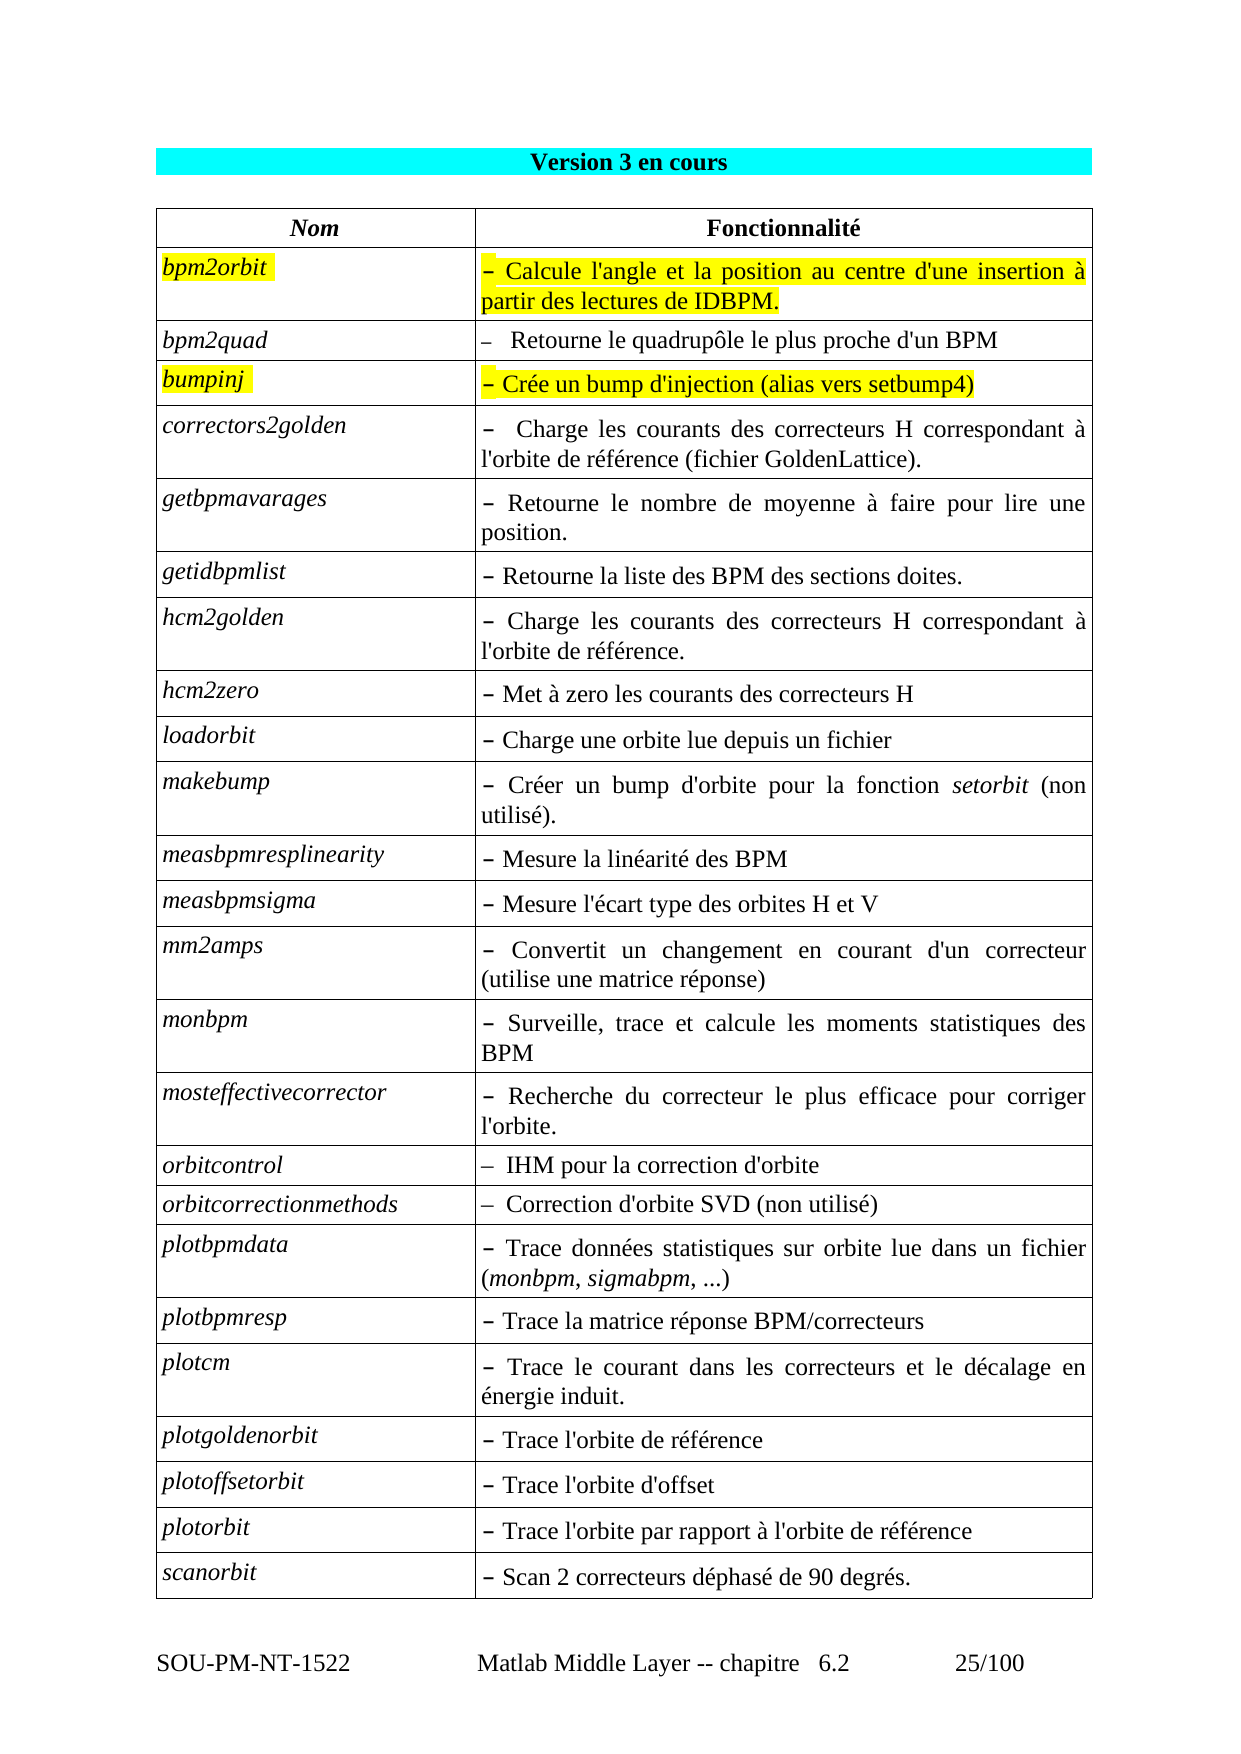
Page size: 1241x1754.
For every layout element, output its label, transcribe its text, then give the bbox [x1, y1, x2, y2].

table_cell – Charge une orbite lue depuis un fichier [476, 717, 1092, 761]
table_cell – Recherche du correcteur le plus efficace pour corriger l'orbite. [476, 1073, 1092, 1145]
table_cell – Scan 2 correcteurs déphasé de 90 degrés. [476, 1553, 1092, 1598]
table_header Nom [157, 209, 475, 247]
table_cell hcm2zero [157, 671, 475, 716]
table_cell orbitcorrectionmethods [157, 1186, 475, 1224]
table_cell Retourne le quadrupôle le plus proche d'un BPM [476, 321, 1092, 360]
table_cell plotorbit [157, 1508, 475, 1552]
table_cell hcm2golden [157, 598, 475, 670]
table_header Fonctionnalité [476, 209, 1092, 247]
table_cell – Mesure l'écart type des orbites H et V [476, 881, 1092, 926]
table_cell bpm2quad [157, 321, 475, 360]
table_cell makebump [157, 762, 475, 835]
table_cell getidbpmlist [157, 552, 475, 597]
table_cell – Convertit un changement en courant d'un correcteur (utilise une matrice réponse) [476, 927, 1092, 999]
table_cell plotgoldenorbit [157, 1417, 475, 1461]
table_cell plotoffsetorbit [157, 1462, 475, 1507]
table_cell correctors2golden [157, 406, 475, 478]
table_cell – Charge les courants des correcteurs H correspondant à l'orbite de référence (fichier GoldenLattice). [476, 406, 1092, 478]
table_cell – Retourne la liste des BPM des sections doites. [476, 552, 1092, 597]
table_cell getbpmavarages [157, 479, 475, 551]
table_cell – Retourne le nombre de moyenne à faire pour lire une position. [476, 479, 1092, 551]
table_cell – Trace l'orbite d'offset [476, 1462, 1092, 1507]
table_cell – Crée un bump d'injection (alias vers setbump4) [476, 361, 1092, 405]
table_cell plotbpmdata [157, 1225, 475, 1297]
table_cell mosteffectivecorrector [157, 1073, 475, 1145]
table_cell – Créer un bump d'orbite pour la fonction setorbit (non utilisé). [476, 762, 1092, 835]
table_cell loadorbit [157, 717, 475, 761]
table_cell – Trace données statistiques sur orbite lue dans un fichier (monbpm, sigmabpm, ...) [476, 1225, 1092, 1297]
table_cell mm2amps [157, 927, 475, 999]
table_cell plotcm [157, 1344, 475, 1416]
table_cell – Mesure la linéarité des BPM [476, 836, 1092, 880]
table_cell measbpmsigma [157, 881, 475, 926]
table_cell – Charge les courants des correcteurs H correspondant à l'orbite de référence. [476, 598, 1092, 670]
table_cell – Trace l'orbite de référence [476, 1417, 1092, 1461]
table_cell bpm2orbit [157, 248, 475, 320]
table_cell – IHM pour la correction d'orbite [476, 1146, 1092, 1185]
table_cell – Correction d'orbite SVD (non utilisé) [476, 1186, 1092, 1224]
table_cell plotbpmresp [157, 1298, 475, 1343]
table_cell monbpm [157, 1000, 475, 1072]
table_cell – Trace l'orbite par rapport à l'orbite de référence [476, 1508, 1092, 1552]
table_cell measbpmresplinearity [157, 836, 475, 880]
table_cell – Calcule l'angle et la position au centre d'une insertion à partir des lectures de IDBPM. [476, 248, 1092, 320]
table_cell – Trace la matrice réponse BPM/correcteurs [476, 1298, 1092, 1343]
table_cell – Met à zero les courants des correcteurs H [476, 671, 1092, 716]
table_cell – Surveille, trace et calcule les moments statistiques des BPM [476, 1000, 1092, 1072]
table_cell bumpinj [157, 361, 475, 405]
table_cell scanorbit [157, 1553, 475, 1598]
table_cell – Trace le courant dans les correcteurs et le décalage en énergie induit. [476, 1344, 1092, 1416]
table_cell orbitcontrol [157, 1146, 475, 1185]
